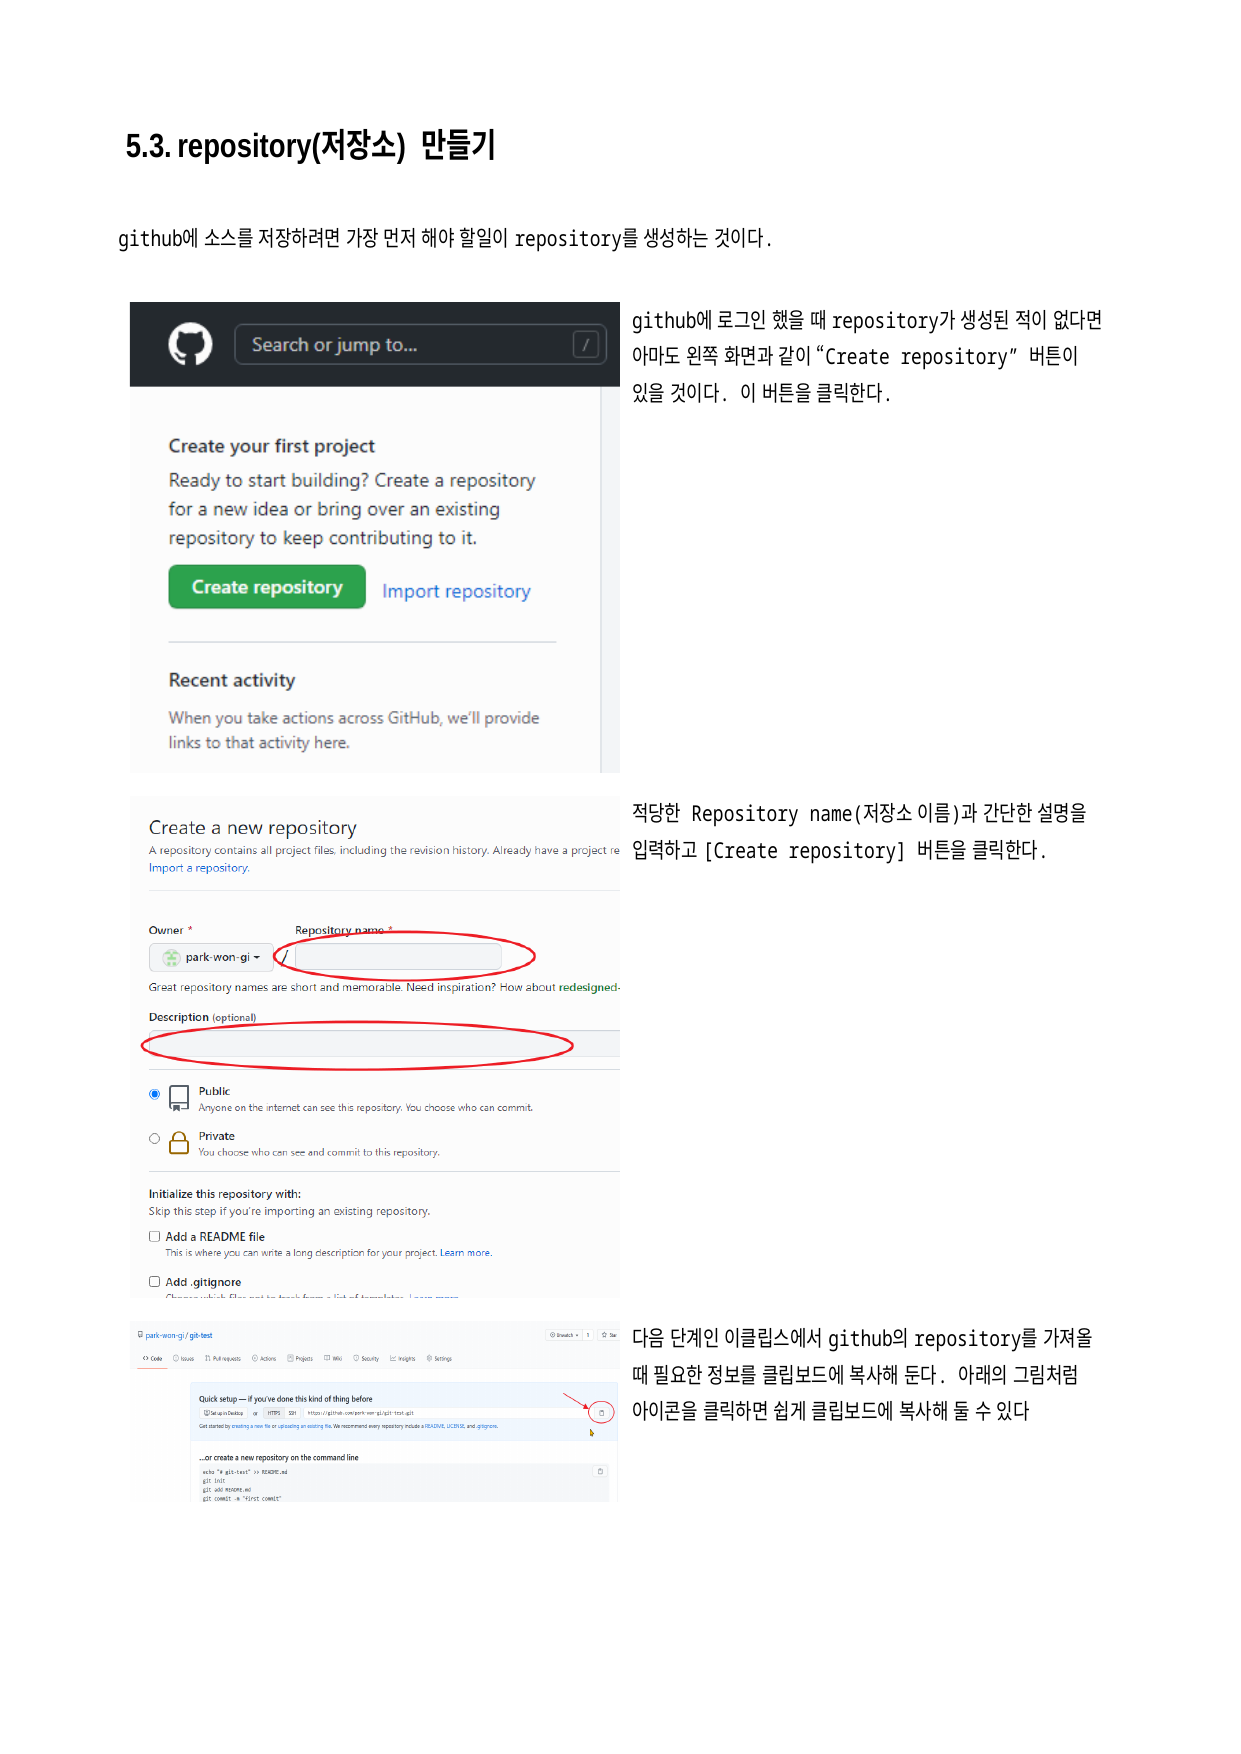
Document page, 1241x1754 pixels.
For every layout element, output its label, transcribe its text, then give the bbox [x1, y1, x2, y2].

table_header github에 로그인 했을 때 repository가 생성된 적이 없다면 아마도 왼쪽 화면과 같이 “Create repository” 버튼이 있을 것이다. 이 버튼을 클릭한다. [620, 291, 1122, 785]
text github에 소스를 저장하려면 가장 먼저 해야 할일이 repository를 생성하는 것이다. [118, 221, 1122, 252]
picture [129, 302, 620, 773]
table_header [118, 291, 620, 785]
subtitle repository(저장소) 만들기 [118, 118, 1122, 167]
table_cell 다음 단계인 이클립스에서 github의 repository를 가져올 때 필요한 정보를 클립보드에 복사해 둔다. 아래의 그림처럼 아이콘을 클릭하면 쉽게 클립보드에 복사해 둘 수 있다 [620, 1309, 1122, 1513]
table_cell 적당한 Repository name(저장소 이름)과 간단한 설명을 입력하고 [Create repository] 버튼을 클릭한다. [620, 785, 1122, 1309]
table_cell [118, 1309, 620, 1513]
table_cell [118, 785, 620, 1309]
picture [129, 1321, 620, 1502]
picture [129, 796, 620, 1298]
